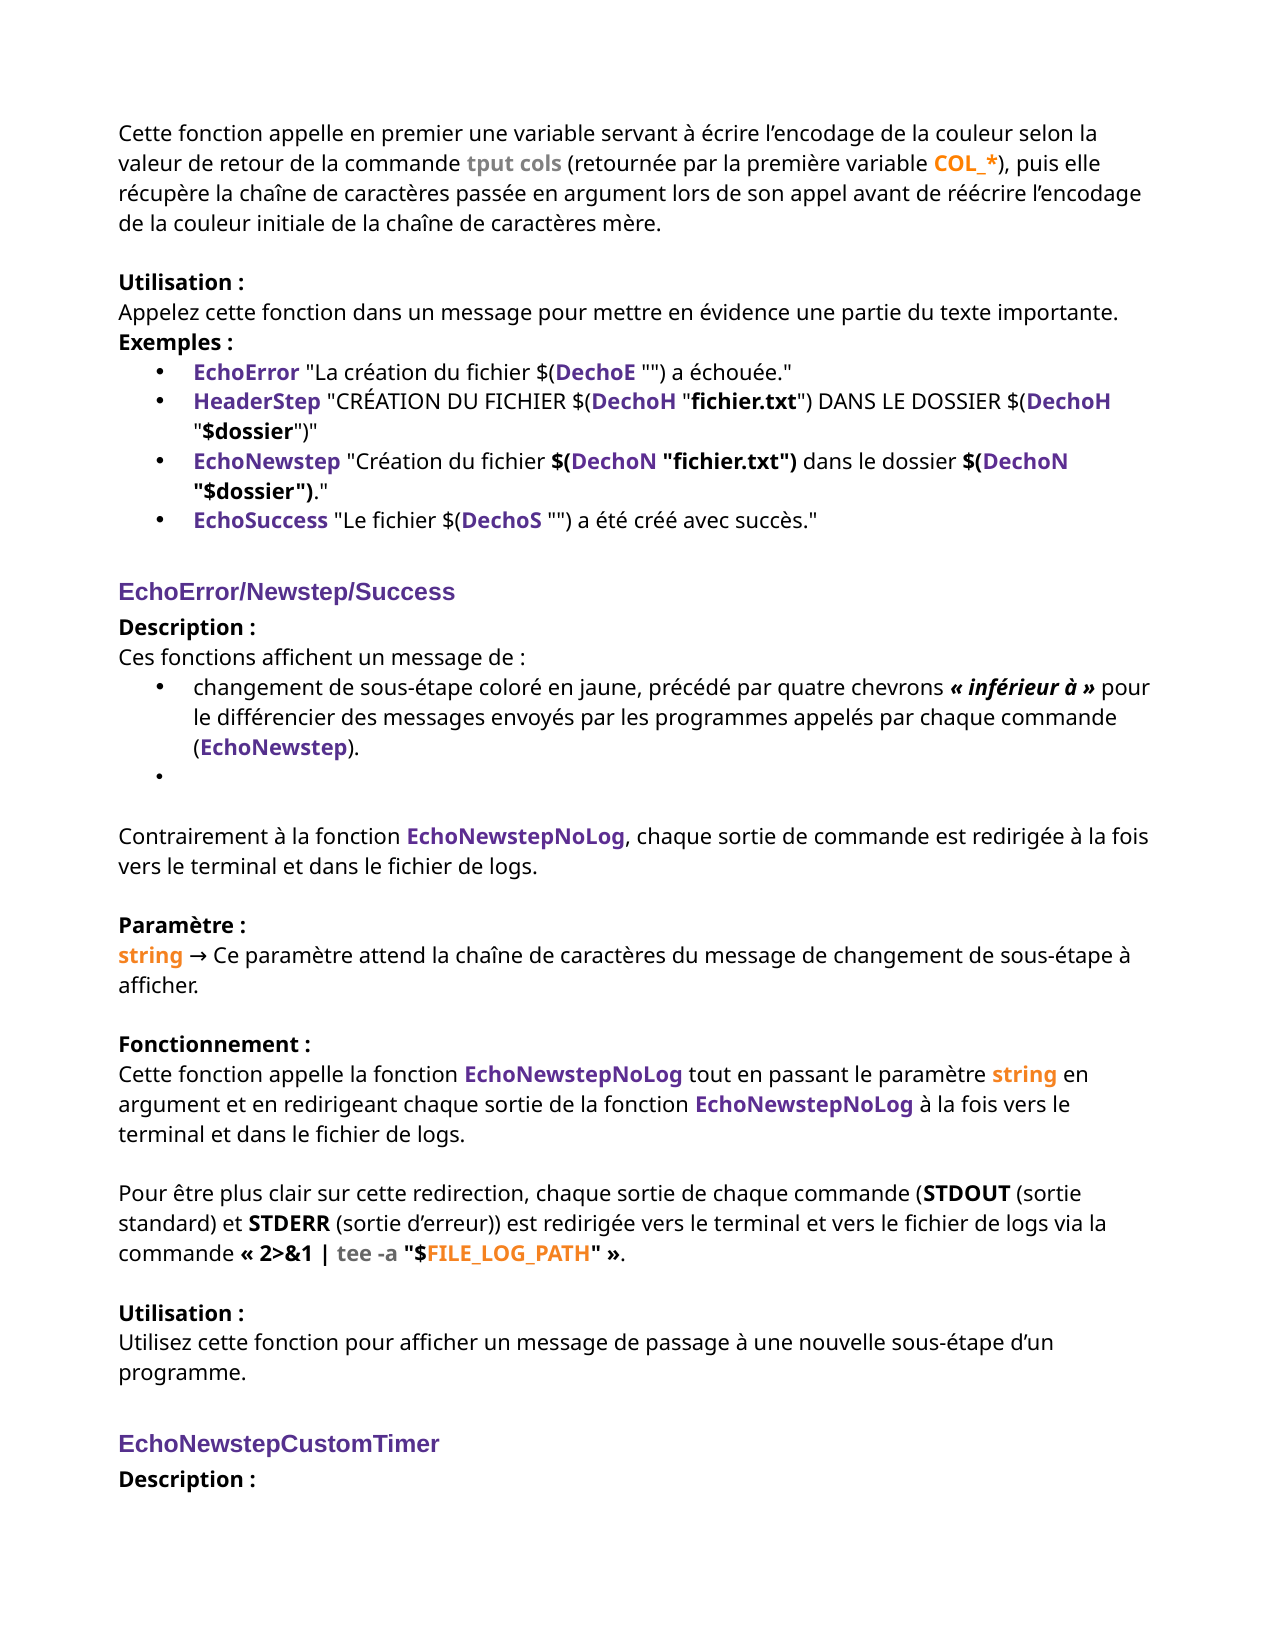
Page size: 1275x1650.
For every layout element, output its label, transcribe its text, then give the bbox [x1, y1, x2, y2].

text Cette fonction appelle en premier une variable servant à écrire l’encodage de la couleur selon la valeur de retour de la commande tput cols (retournée par la première variable COL_*), puis elle récupère la chaîne de caractères passée en argument lors de son appel avant de réécrire l’encodage de la couleur initiale de la chaîne de caractères mère. [118, 118, 1157, 237]
list HeaderStep "CRÉATION DU FICHIER $(DechoH "fichier.txt") DANS LE DOSSIER $(DechoH "$dossier")" [156, 386, 1157, 446]
text Contrairement à la fonction EchoNewstepNoLog, chaque sortie de commande est redirigée à la fois vers le terminal et dans le fichier de logs. [118, 821, 1157, 880]
list EchoError "La création du fichier $(DechoE "") a échouée." [156, 356, 1157, 386]
text Paramètre : [118, 910, 1157, 940]
list changement de sous-étape coloré en jaune, précédé par quatre chevrons « inférieur à » pour le différencier des messages envoyés par les programmes appelés par chaque commande (EchoNewstep). [156, 672, 1157, 761]
text Description : [118, 612, 1157, 642]
subtitle EchoError/Newstep/Success [118, 577, 1157, 606]
text string → Ce paramètre attend la chaîne de caractères du message de changement de sous-étape à afficher. [118, 940, 1157, 999]
list EchoNewstep "Création du fichier $(DechoN "fichier.txt") dans le dossier $(DechoN "$dossier")." [156, 446, 1157, 505]
text Appelez cette fonction dans un message pour mettre en évidence une partie du texte importante. [118, 297, 1157, 327]
text Description : [118, 1464, 1157, 1494]
text Ces fonctions affichent un message de : [118, 642, 1157, 672]
text Utilisez cette fonction pour afficher un message de passage à une nouvelle sous-étape d’un programme. [118, 1327, 1157, 1387]
text Pour être plus clair sur cette redirection, chaque sortie de chaque commande (STDOUT (sortie standard) et STDERR (sortie d’erreur)) est redirigée vers le terminal et vers le fichier de logs via la commande « 2>&1 | tee -a "$FILE_LOG_PATH" ». [118, 1178, 1157, 1268]
text Fonctionnement : [118, 1029, 1157, 1059]
text Exemples : [118, 327, 1157, 356]
text Cette fonction appelle la fonction EchoNewstepNoLog tout en passant le paramètre string en argument et en redirigeant chaque sortie de la fonction EchoNewstepNoLog à la fois vers le terminal et dans le fichier de logs. [118, 1059, 1157, 1148]
subtitle EchoNewstepCustomTimer [118, 1429, 1157, 1458]
text Utilisation : [118, 1297, 1157, 1327]
list EchoSuccess "Le fichier $(DechoS "") a été créé avec succès." [156, 505, 1157, 535]
text Utilisation : [118, 267, 1157, 297]
